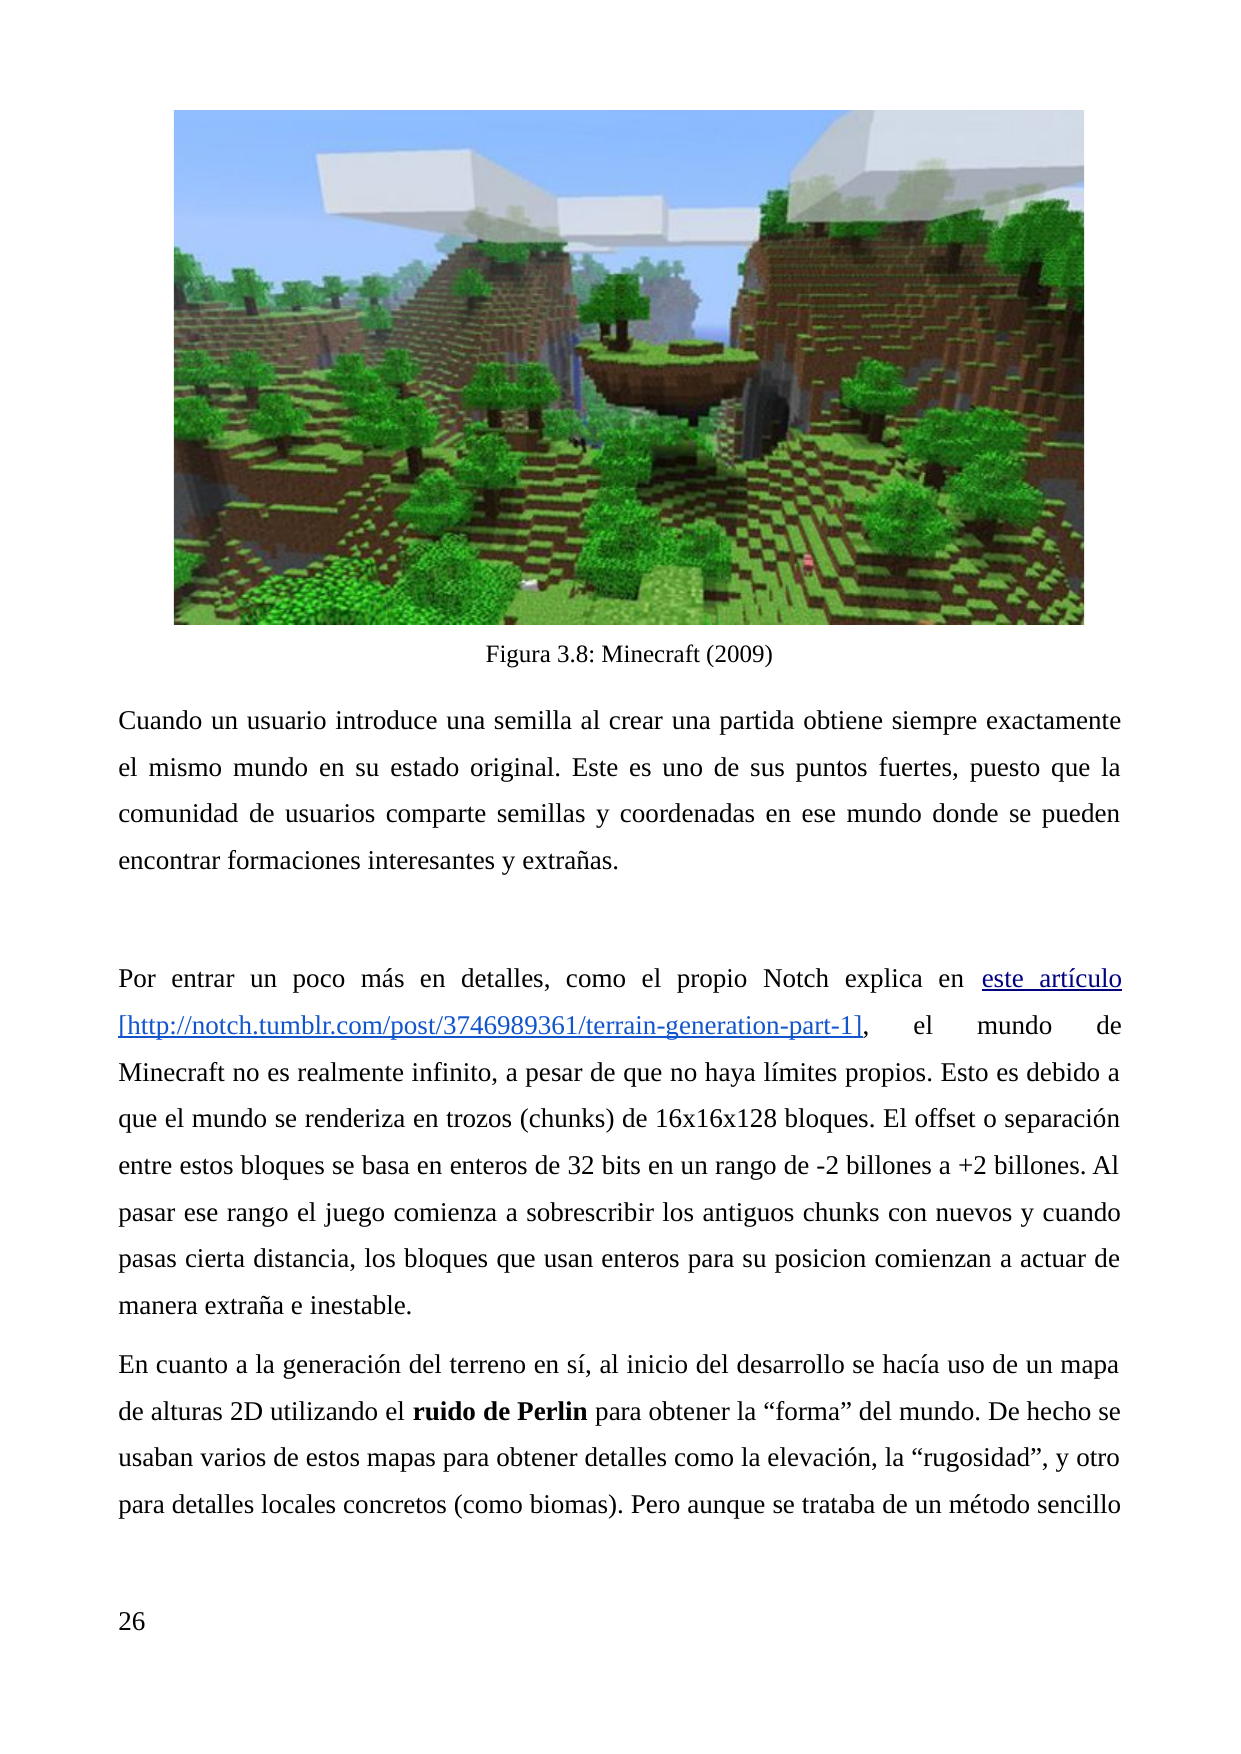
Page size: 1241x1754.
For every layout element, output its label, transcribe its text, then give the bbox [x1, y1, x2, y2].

picture [173, 110, 1085, 625]
text Cuando un usuario introduce una semilla al crear una partida obtiene siempre exactamente el mismo mundo en su estado original. Este es uno de sus puntos fuertes, puesto que la comunidad de usuarios comparte semillas y coordenadas en ese mundo donde se pueden encontrar formaciones interesantes y extrañas. [118, 118, 1122, 875]
text Figura 3.8: Minecraft (2009) [174, 625, 1084, 668]
text Por entrar un poco más en detalles, como el propio Notch explica en este artículo [http://notch.tumblr.com/post/3746989361/terrain-generation-part-1], el mundo de Minecraft no es realmente infinito, a pesar de que no haya límites propios. Esto es debido a que el mundo se renderiza en trozos (chunks) de 16x16x128 bloques. El offset o separación entre estos bloques se basa en enteros de 32 bits en un rango de -2 billones a +2 billones. Al pasar ese rango el juego comienza a sobrescribir los antiguos chunks con nuevos y cuando pasas cierta distancia, los bloques que usan enteros para su posicion comienzan a actuar de manera extraña e inestable. [118, 962, 1122, 1320]
text En cuanto a la generación del terreno en sí, al inicio del desarrollo se hacía uso de un mapa de alturas 2D utilizando el ruido de Perlin para obtener la “forma” del mundo. De hecho se usaban varios de estos mapas para obtener detalles como la elevación, la “rugosidad”, y otro para detalles locales concretos (como biomas). Pero aunque se trataba de un método sencillo [118, 1348, 1122, 1519]
